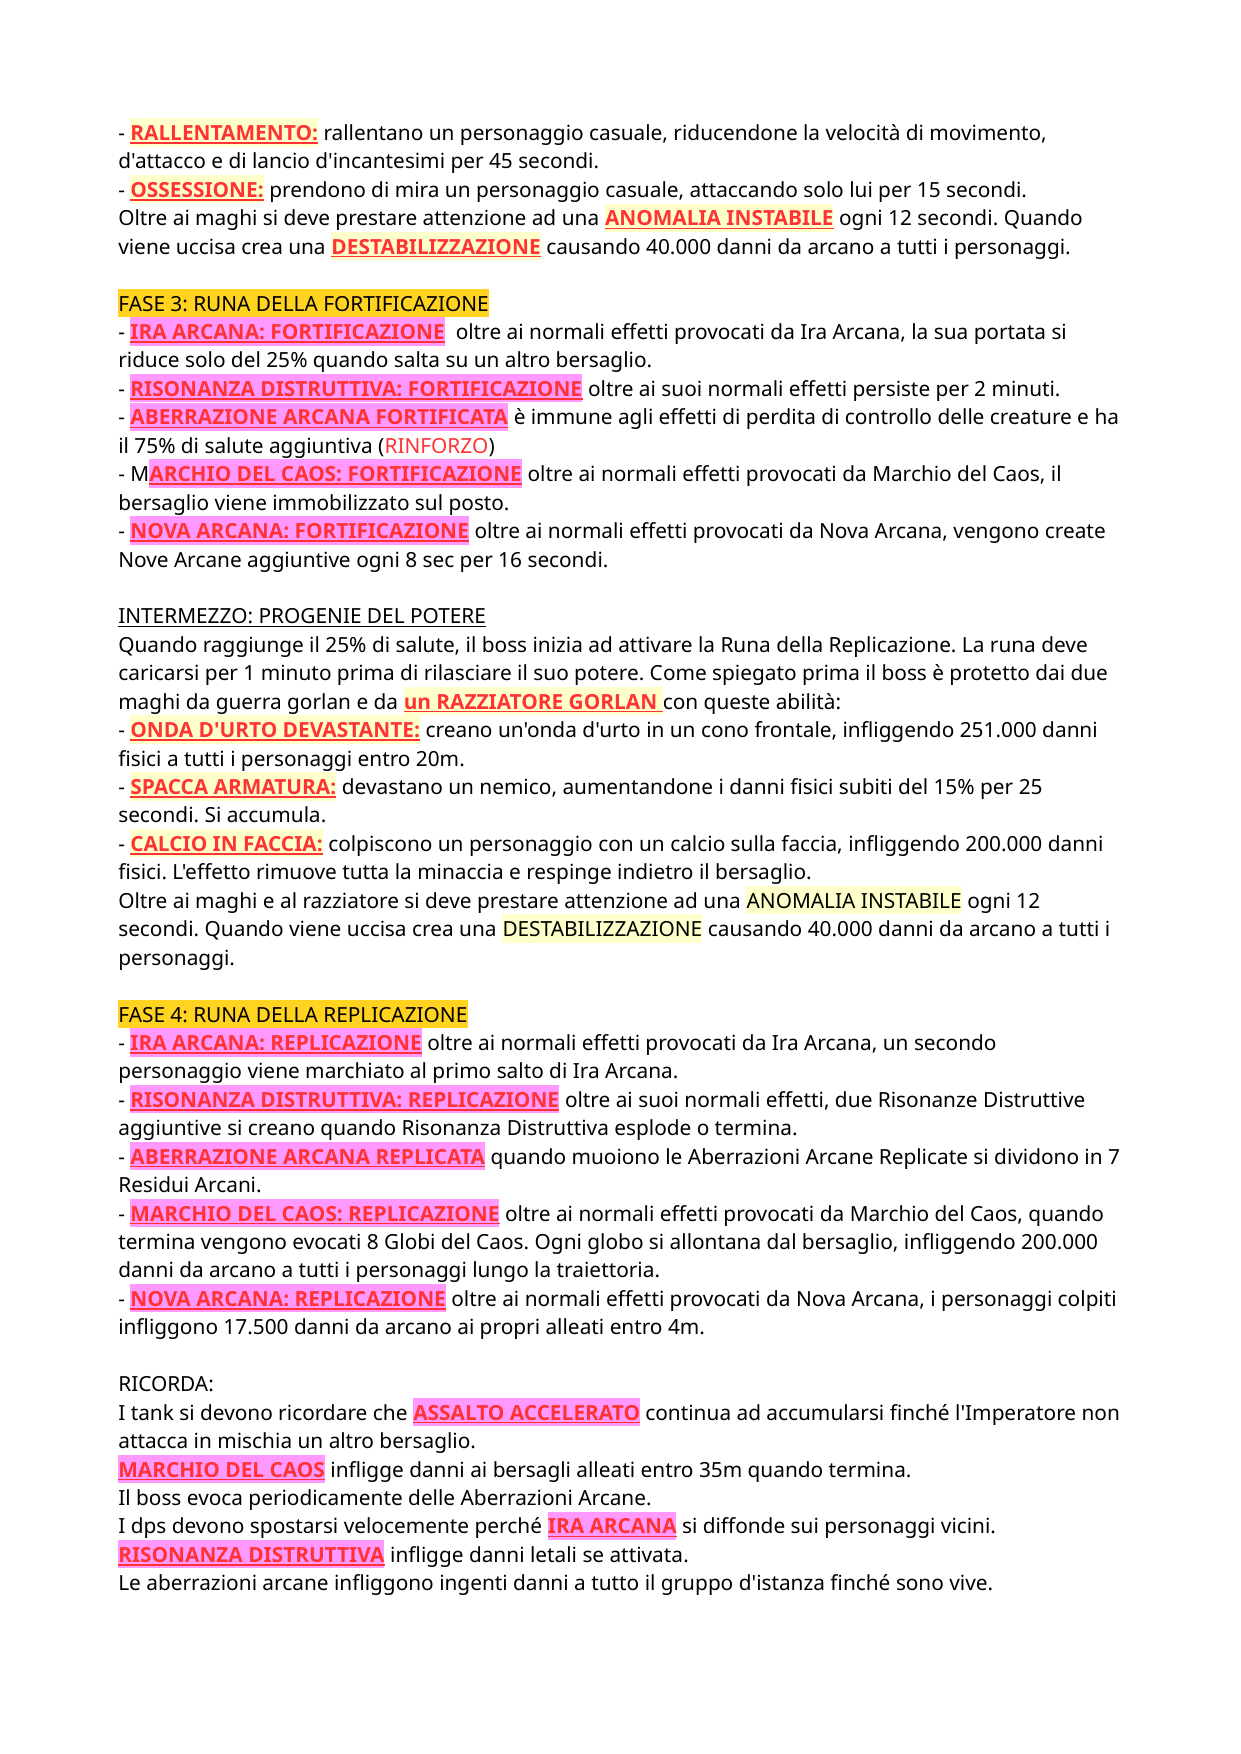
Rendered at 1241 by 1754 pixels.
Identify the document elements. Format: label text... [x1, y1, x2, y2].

text FASE 4: RUNA DELLA REPLICAZIONE [118, 1000, 1122, 1028]
text - ABERRAZIONE ARCANA REPLICATA quando muoiono le Aberrazioni Arcane Replicate si dividono in 7 Residui Arcani. [118, 1142, 1122, 1199]
text - IRA ARCANA: REPLICAZIONE oltre ai normali effetti provocati da Ira Arcana, un secondo personaggio viene marchiato al primo salto di Ira Arcana. [118, 1028, 1122, 1085]
text - NOVA ARCANA: REPLICAZIONE oltre ai normali effetti provocati da Nova Arcana, i personaggi colpiti infliggono 17.500 danni da arcano ai propri alleati entro 4m. [118, 1284, 1122, 1341]
text INTERMEZZO: PROGENIE DEL POTERE [118, 602, 1122, 630]
text - MARCHIO DEL CAOS: FORTIFICAZIONE oltre ai normali effetti provocati da Marchio del Caos, il bersaglio viene immobilizzato sul posto. [118, 459, 1122, 516]
text - SPACCA ARMATURA: devastano un nemico, aumentandone i danni fisici subiti del 15% per 25 secondi. Si accumula. [118, 772, 1122, 829]
text RICORDA: [118, 1369, 1122, 1398]
text Il boss evoca periodicamente delle Aberrazioni Arcane. [118, 1483, 1122, 1512]
text - NOVA ARCANA: FORTIFICAZIONE oltre ai normali effetti provocati da Nova Arcana, vengono create Nove Arcane aggiuntive ogni 8 sec per 16 secondi. [118, 516, 1122, 573]
text I dps devono spostarsi velocemente perché IRA ARCANA si diffonde sui personaggi vicini. RISONANZA DISTRUTTIVA infligge danni letali se attivata. [118, 1512, 1122, 1568]
text Oltre ai maghi si deve prestare attenzione ad una ANOMALIA INSTABILE ogni 12 secondi. Quando viene uccisa crea una DESTABILIZZAZIONE causando 40.000 danni da arcano a tutti i personaggi. [118, 203, 1122, 260]
text - ABERRAZIONE ARCANA FORTIFICATA è immune agli effetti di perdita di controllo delle creature e ha il 75% di salute aggiuntiva (RINFORZO) [118, 402, 1122, 459]
text Quando raggiunge il 25% di salute, il boss inizia ad attivare la Runa della Replicazione. La runa deve caricarsi per 1 minuto prima di rilasciare il suo potere. Come spiegato prima il boss è protetto dai due maghi da guerra gorlan e da un RAZZIATORE GORLAN con queste abilità: [118, 630, 1122, 715]
text - OSSESSIONE: prendono di mira un personaggio casuale, attaccando solo lui per 15 secondi. [118, 175, 1122, 203]
text Oltre ai maghi e al razziatore si deve prestare attenzione ad una ANOMALIA INSTABILE ogni 12 secondi. Quando viene uccisa crea una DESTABILIZZAZIONE causando 40.000 danni da arcano a tutti i personaggi. [118, 886, 1122, 971]
text FASE 3: RUNA DELLA FORTIFICAZIONE [118, 289, 1122, 317]
text MARCHIO DEL CAOS infligge danni ai bersagli alleati entro 35m quando termina. [118, 1455, 1122, 1483]
text I tank si devono ricordare che ASSALTO ACCELERATO continua ad accumularsi finché l'Imperatore non attacca in mischia un altro bersaglio. [118, 1398, 1122, 1455]
text - RALLENTAMENTO: rallentano un personaggio casuale, riducendone la velocità di movimento, d'attacco e di lancio d'incantesimi per 45 secondi. [118, 118, 1122, 175]
text - IRA ARCANA: FORTIFICAZIONE oltre ai normali effetti provocati da Ira Arcana, la sua portata si riduce solo del 25% quando salta su un altro bersaglio. [118, 317, 1122, 374]
text Le aberrazioni arcane infliggono ingenti danni a tutto il gruppo d'istanza finché sono vive. [118, 1568, 1122, 1597]
text - MARCHIO DEL CAOS: REPLICAZIONE oltre ai normali effetti provocati da Marchio del Caos, quando termina vengono evocati 8 Globi del Caos. Ogni globo si allontana dal bersaglio, infliggendo 200.000 danni da arcano a tutti i personaggi lungo la traiettoria. [118, 1199, 1122, 1284]
text - RISONANZA DISTRUTTIVA: REPLICAZIONE oltre ai suoi normali effetti, due Risonanze Distruttive aggiuntive si creano quando Risonanza Distruttiva esplode o termina. [118, 1085, 1122, 1142]
text - CALCIO IN FACCIA: colpiscono un personaggio con un calcio sulla faccia, infliggendo 200.000 danni fisici. L'effetto rimuove tutta la minaccia e respinge indietro il bersaglio. [118, 829, 1122, 886]
text - ONDA D'URTO DEVASTANTE: creano un'onda d'urto in un cono frontale, infliggendo 251.000 danni fisici a tutti i personaggi entro 20m. [118, 715, 1122, 772]
text - RISONANZA DISTRUTTIVA: FORTIFICAZIONE oltre ai suoi normali effetti persiste per 2 minuti. [118, 374, 1122, 402]
